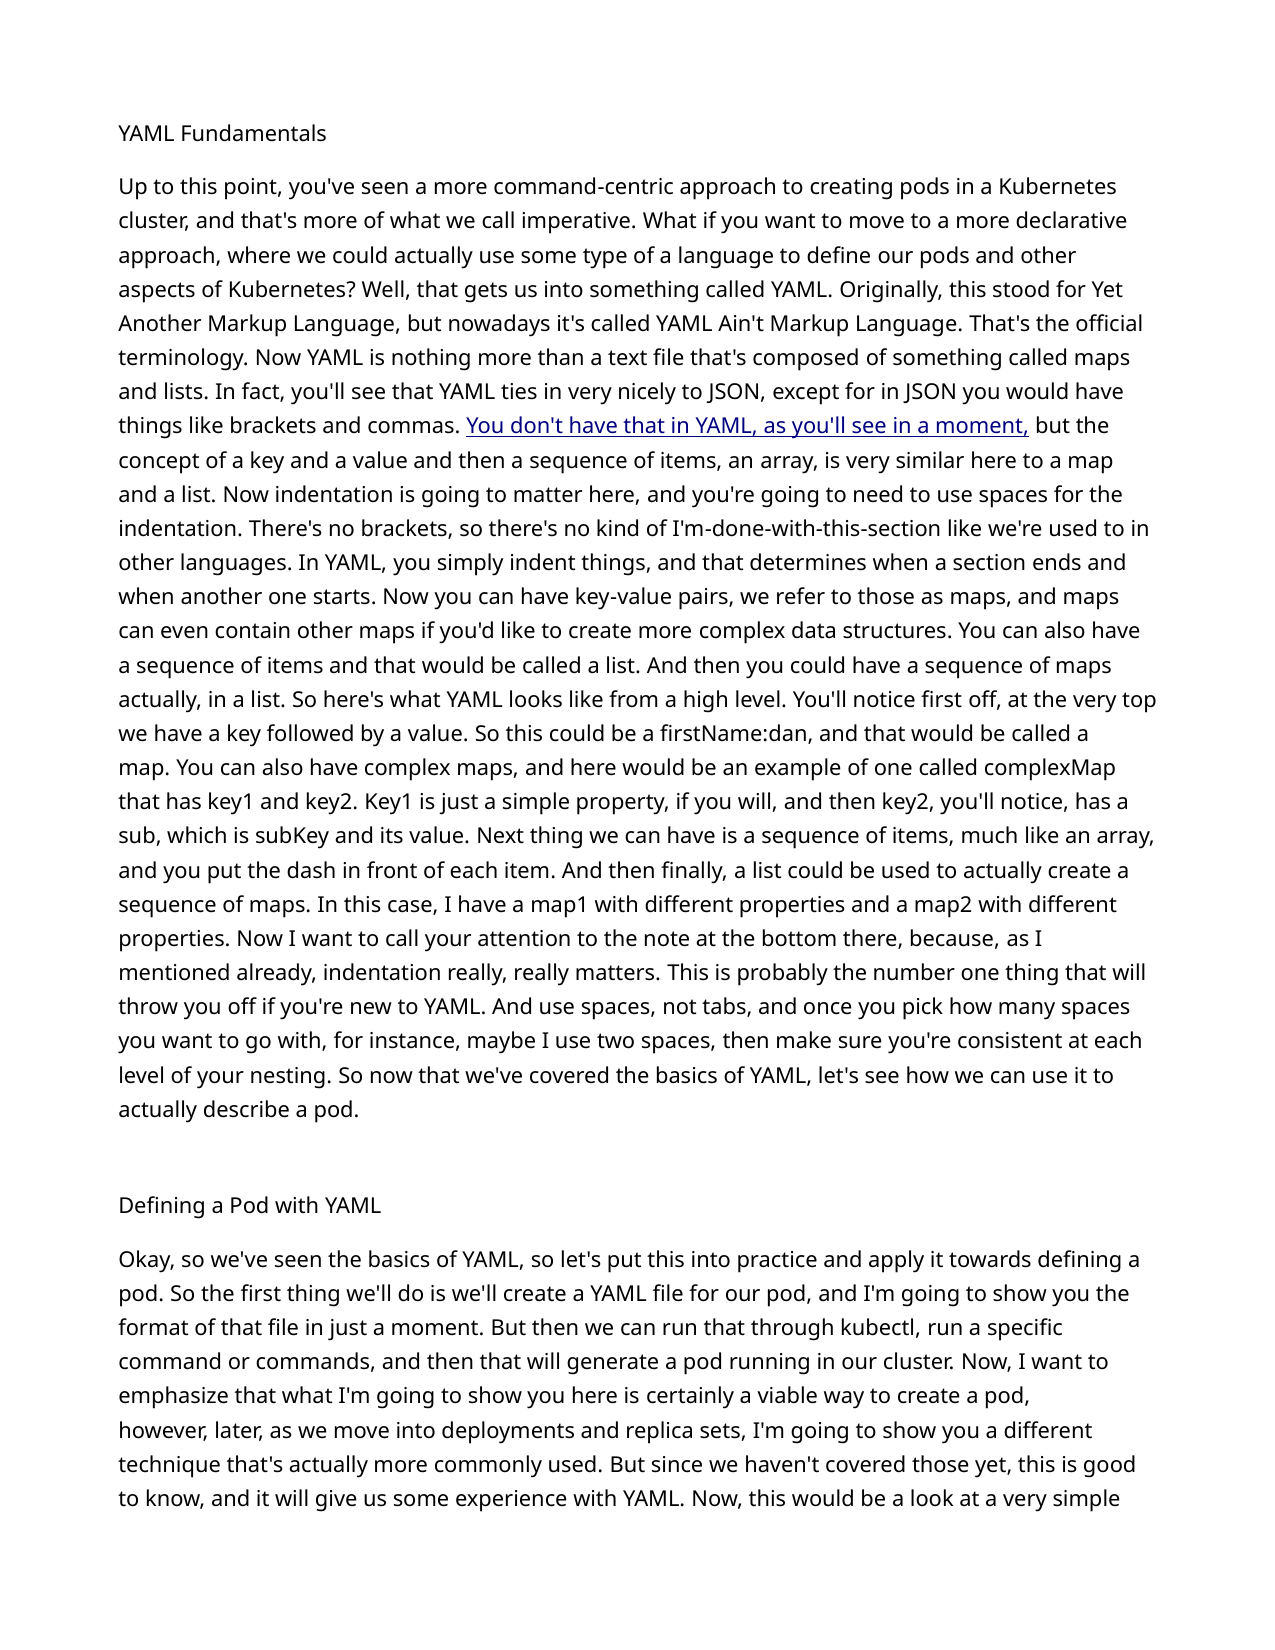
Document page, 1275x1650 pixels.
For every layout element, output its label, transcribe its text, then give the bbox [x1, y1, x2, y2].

text Up to this point, you've seen a more command‑centric approach to creating pods in a Kubernetes cluster, and that's more of what we call imperative. What if you want to move to a more declarative approach, where we could actually use some type of a language to define our pods and other aspects of Kubernetes? Well, that gets us into something called YAML. Originally, this stood for Yet Another Markup Language, but nowadays it's called YAML Ain't Markup Language. That's the official terminology. Now YAML is nothing more than a text file that's composed of something called maps and lists. In fact, you'll see that YAML ties in very nicely to JSON, except for in JSON you would have things like brackets and commas. You don't have that in YAML, as you'll see in a moment, but the concept of a key and a value and then a sequence of items, an array, is very similar here to a map and a list. Now indentation is going to matter here, and you're going to need to use spaces for the indentation. There's no brackets, so there's no kind of I'm‑done‑with‑this‑section like we're used to in other languages. In YAML, you simply indent things, and that determines when a section ends and when another one starts. Now you can have key‑value pairs, we refer to those as maps, and maps can even contain other maps if you'd like to create more complex data structures. You can also have a sequence of items and that would be called a list. And then you could have a sequence of maps actually, in a list. So here's what YAML looks like from a high level. You'll notice first off, at the very top we have a key followed by a value. So this could be a firstName:dan, and that would be called a map. You can also have complex maps, and here would be an example of one called complexMap that has key1 and key2. Key1 is just a simple property, if you will, and then key2, you'll notice, has a sub, which is subKey and its value. Next thing we can have is a sequence of items, much like an array, and you put the dash in front of each item. And then finally, a list could be used to actually create a sequence of maps. In this case, I have a map1 with different properties and a map2 with different properties. Now I want to call your attention to the note at the bottom there, because, as I mentioned already, indentation really, really matters. This is probably the number one thing that will throw you off if you're new to YAML. And use spaces, not tabs, and once you pick how many spaces you want to go with, for instance, maybe I use two spaces, then make sure you're consistent at each level of your nesting. So now that we've covered the basics of YAML, let's see how we can use it to actually describe a pod. [118, 171, 1157, 1124]
text Okay, so we've seen the basics of YAML, so let's put this into practice and apply it towards defining a pod. So the first thing we'll do is we'll create a YAML file for our pod, and I'm going to show you the format of that file in just a moment. But then we can run that through kubectl, run a specific command or commands, and then that will generate a pod running in our cluster. Now, I want to emphasize that what I'm going to show you here is certainly a viable way to create a pod, however, later, as we move into deployments and replica sets, I'm going to show you a different technique that's actually more commonly used. But since we haven't covered those yet, this is good to know, and it will give us some experience with YAML. Now, this would be a look at a very simple [118, 1244, 1157, 1513]
subtitle Defining a Pod with YAML [118, 1191, 1157, 1220]
subtitle YAML Fundamentals [118, 118, 1157, 148]
